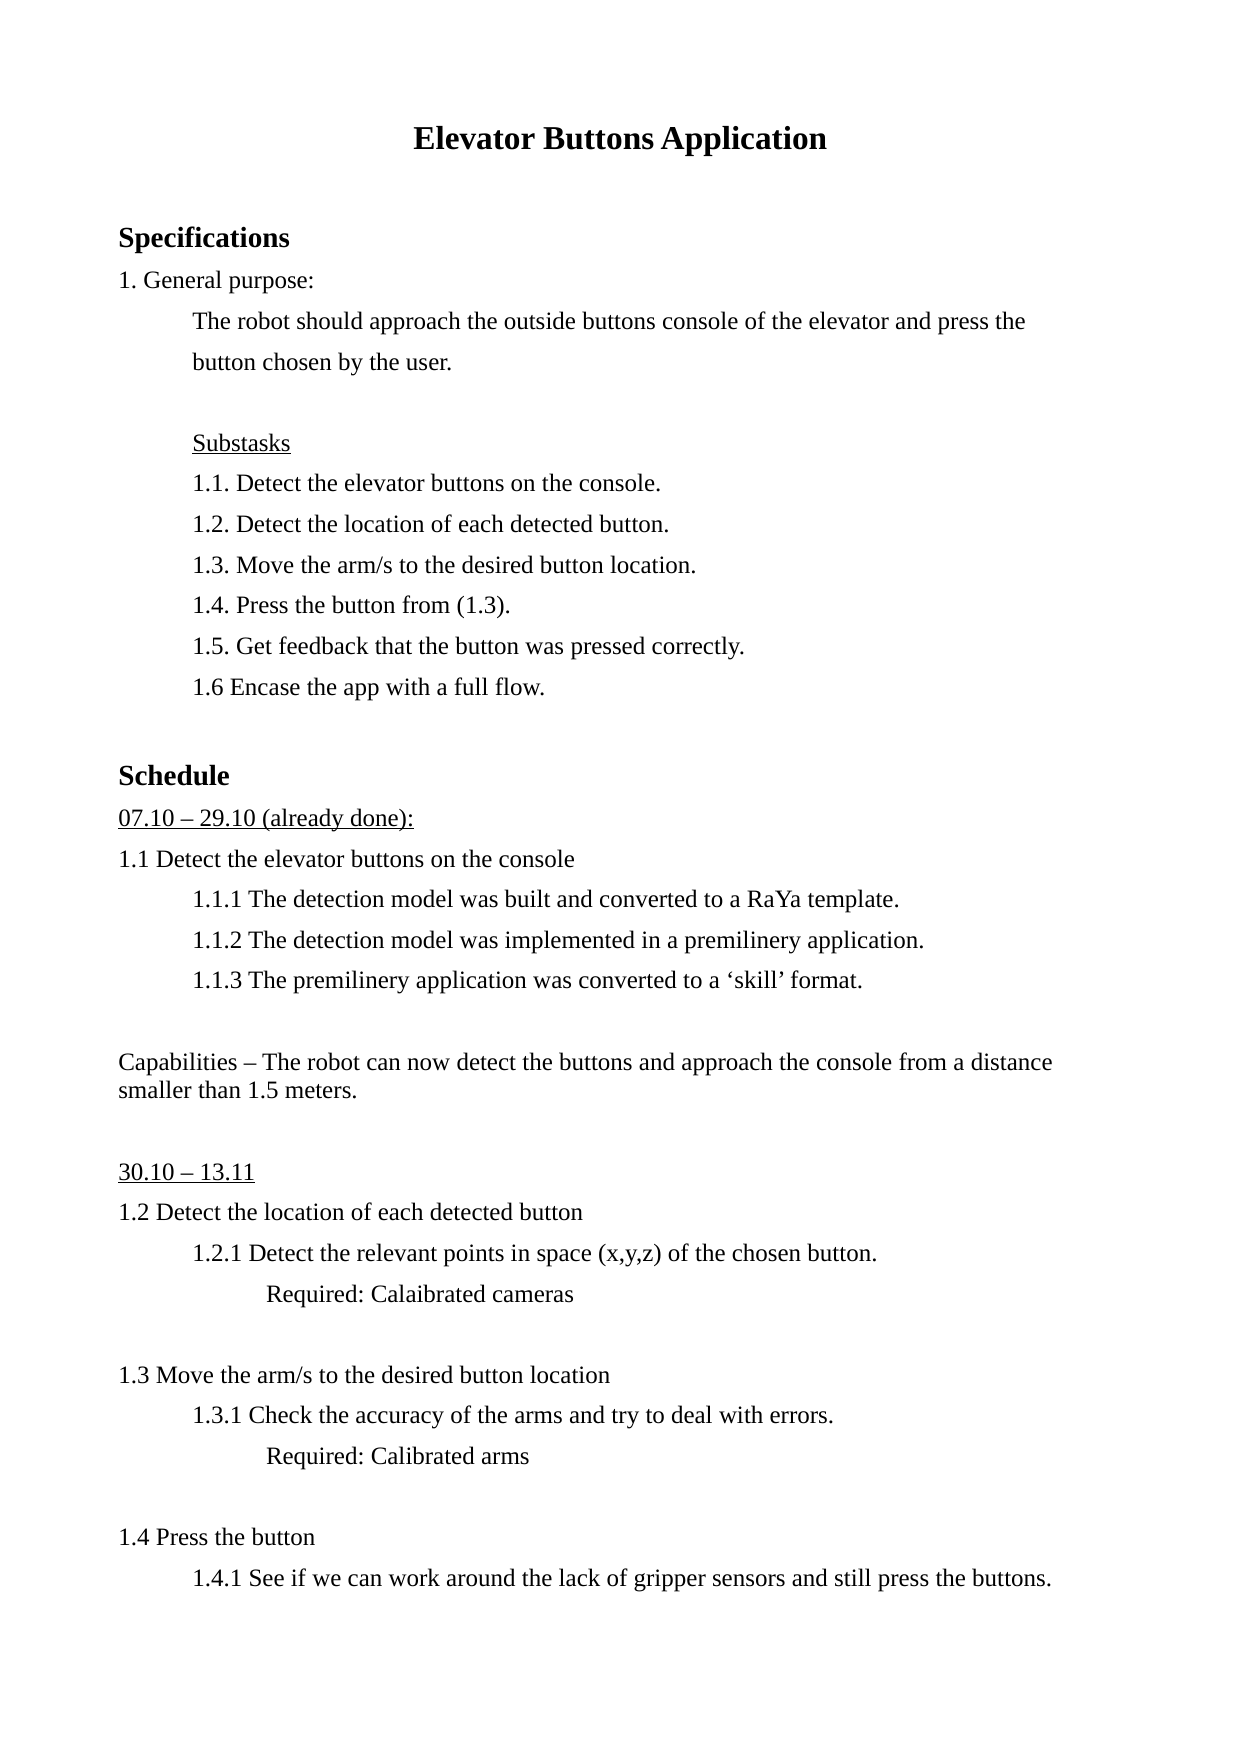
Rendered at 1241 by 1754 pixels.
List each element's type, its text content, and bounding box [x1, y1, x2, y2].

text 1.3.1 Check the accuracy of the arms and try to deal with errors. [118, 1401, 1122, 1429]
text 1.5. Get feedback that the button was pressed correctly. [118, 631, 1122, 660]
text Capabilities – The robot can now detect the buttons and approach the console from a distance smaller than 1.5 meters. [118, 1047, 1122, 1104]
text 30.10 – 13.11 [118, 1157, 1122, 1186]
text Elevator Buttons Application [118, 118, 1122, 156]
text 1. General purpose: [118, 265, 1122, 294]
text 1.2 Detect the location of each detected button [118, 1197, 1122, 1226]
text button chosen by the user. [118, 347, 1122, 375]
text 07.10 – 29.10 (already done): [118, 803, 1122, 832]
text 1.1.3 The premilinery application was converted to a ‘skill’ format. [118, 966, 1122, 994]
text Substasks [118, 428, 1122, 457]
text 1.4.1 See if we can work around the lack of gripper sensors and still press the buttons. [118, 1563, 1122, 1592]
text 1.1. Detect the elevator buttons on the console. [118, 468, 1122, 497]
text The robot should approach the outside buttons console of the elevator and press the [118, 306, 1122, 335]
text 1.2.1 Detect the relevant points in space (x,y,z) of the chosen button. [118, 1238, 1122, 1267]
text 1.1 Detect the elevator buttons on the console [118, 844, 1122, 872]
text 1.4. Press the button from (1.3). [118, 590, 1122, 619]
text 1.1.2 The detection model was implemented in a premilinery application. [118, 925, 1122, 954]
text Required: Calibrated arms [118, 1441, 1122, 1470]
text 1.6 Encase the app with a full flow. [118, 672, 1122, 700]
text 1.4 Press the button [118, 1522, 1122, 1551]
text Specifications [118, 220, 1122, 253]
text 1.3. Move the arm/s to the desired button location. [118, 550, 1122, 578]
text 1.2. Detect the location of each detected button. [118, 509, 1122, 538]
text 1.1.1 The detection model was built and converted to a RaYa template. [118, 884, 1122, 913]
text Required: Calaibrated cameras [118, 1279, 1122, 1307]
text Schedule [118, 758, 1122, 791]
text 1.3 Move the arm/s to the desired button location [118, 1360, 1122, 1389]
